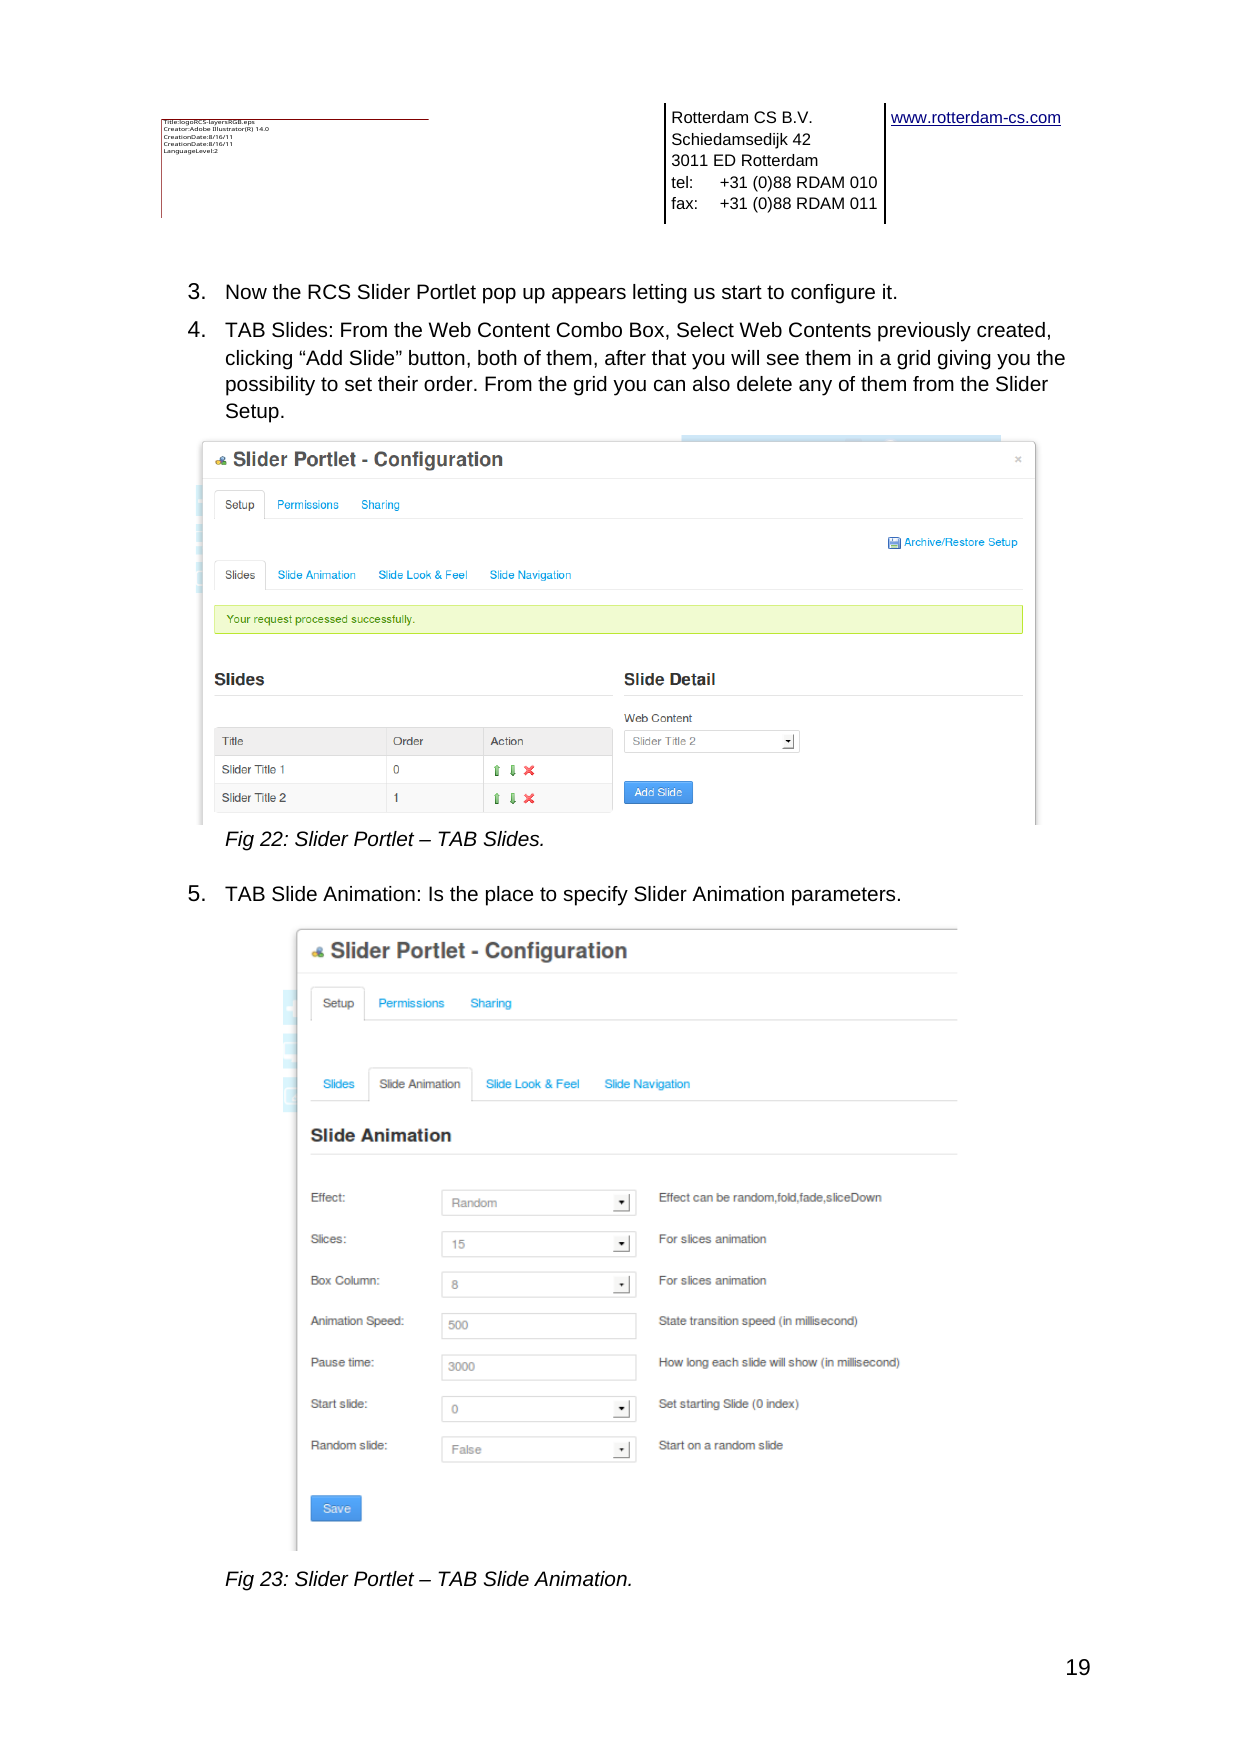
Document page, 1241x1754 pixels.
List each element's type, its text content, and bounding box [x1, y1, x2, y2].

picture [283, 919, 958, 1551]
subtitle TAB Slide Animation: Is the place to specify Slider Animation parameters. [187, 881, 1091, 907]
picture [195, 435, 1045, 825]
subtitle Now the RCS Slider Portlet pop up appears letting us start to configure it. [187, 279, 1091, 304]
subtitle Fig 23: Slider Portlet – TAB Slide Animation. [150, 1567, 1091, 1591]
subtitle TAB Slides: From the Web Content Combo Box, Select Web Contents previously created, clicking “Add Slide” button, both of them, after that you will see them in a grid giving you the possibility to set their order. From the grid you can also delete any of them from the Slider Setup. [187, 317, 1091, 423]
subtitle Fig 22: Slider Portlet – TAB Slides. [150, 435, 1091, 851]
